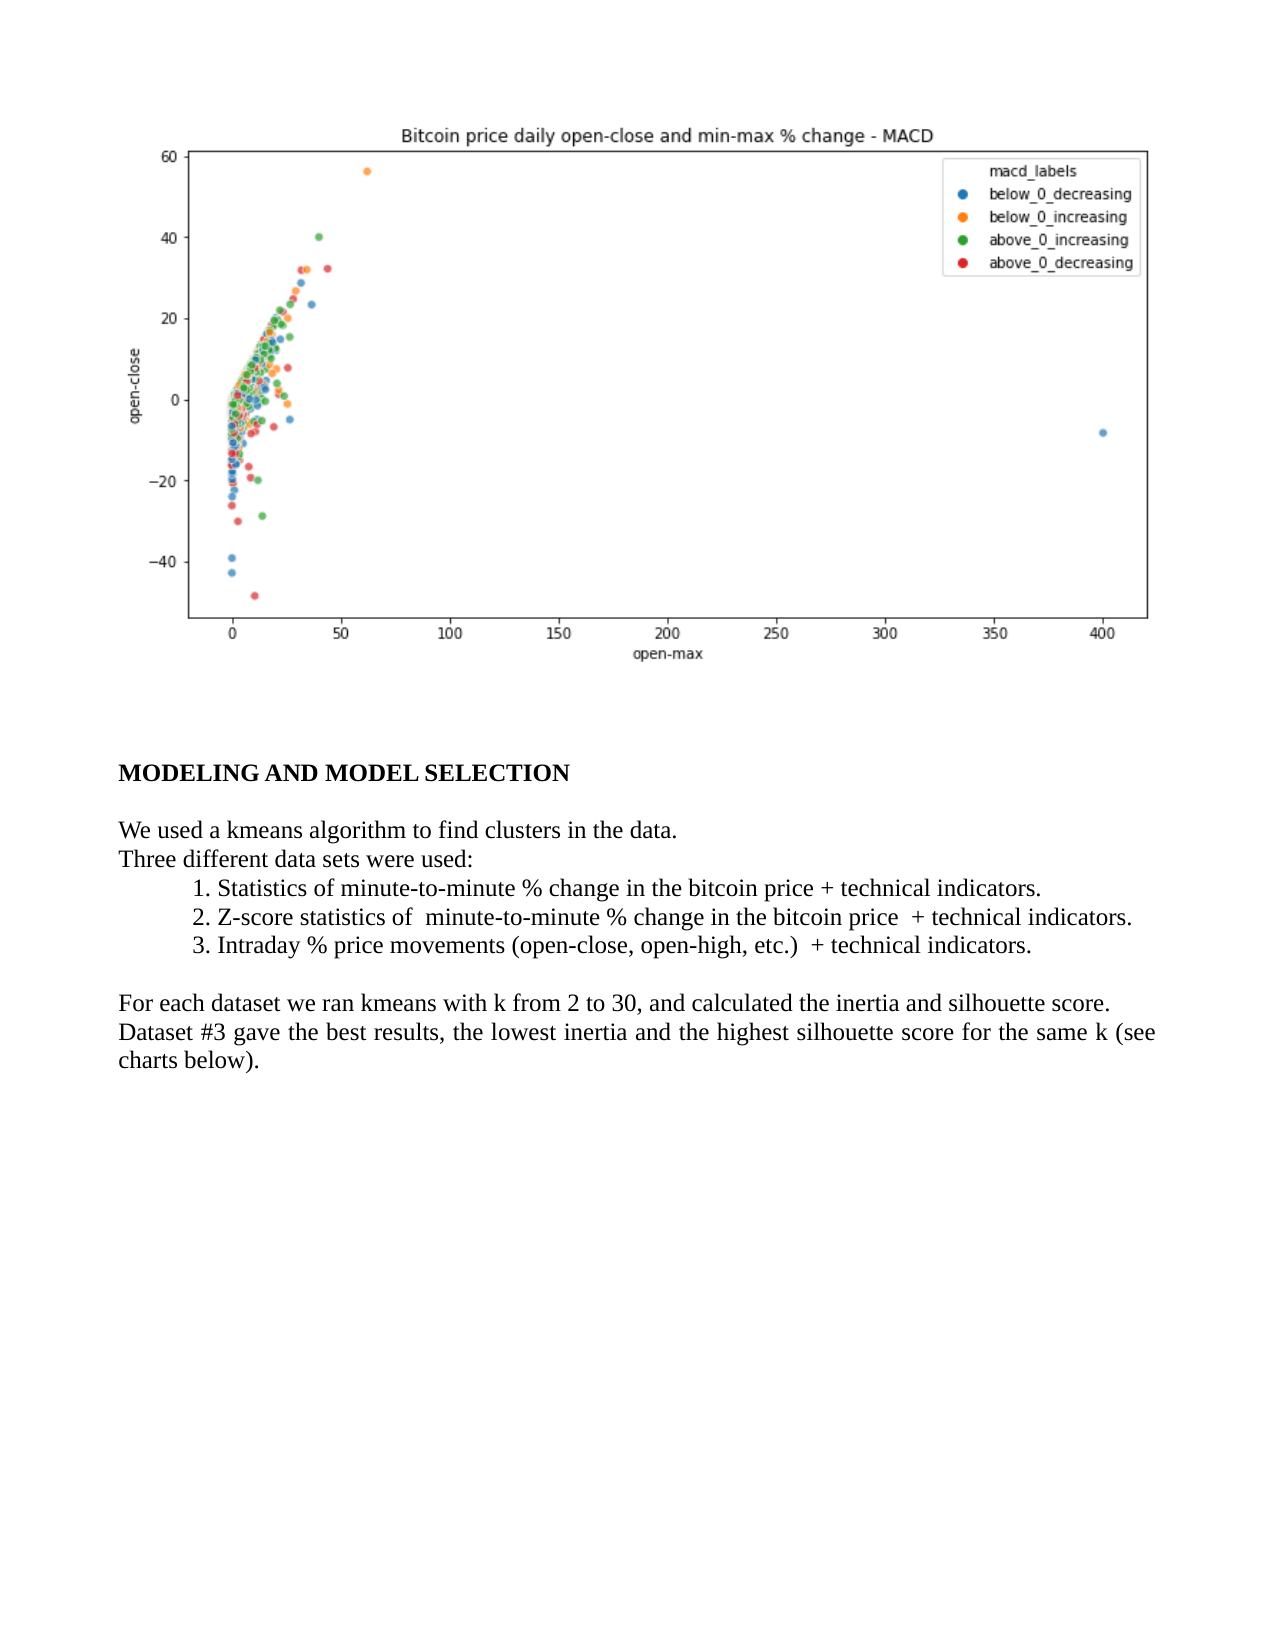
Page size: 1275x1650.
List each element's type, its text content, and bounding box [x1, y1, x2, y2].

text Dataset #3 gave the best results, the lowest inertia and the highest silhouette score for the same k (see charts below). [118, 1017, 1157, 1074]
text We used a kmeans algorithm to find clusters in the data. [118, 816, 1157, 844]
text For each dataset we ran kmeans with k from 2 to 30, and calculated the inertia and silhouette score. [118, 988, 1157, 1017]
text MODELING AND MODEL SELECTION [118, 758, 1157, 787]
text 3. Intraday % price movements (open-close, open-high, etc.) + technical indicators. [118, 931, 1157, 959]
text Three different data sets were used: [118, 844, 1157, 873]
text 2. Z-score statistics of minute-to-minute % change in the bitcoin price + technical indicators. [118, 902, 1157, 931]
picture [118, 118, 1157, 672]
text 1. Statistics of minute-to-minute % change in the bitcoin price + technical indicators. [118, 873, 1157, 902]
